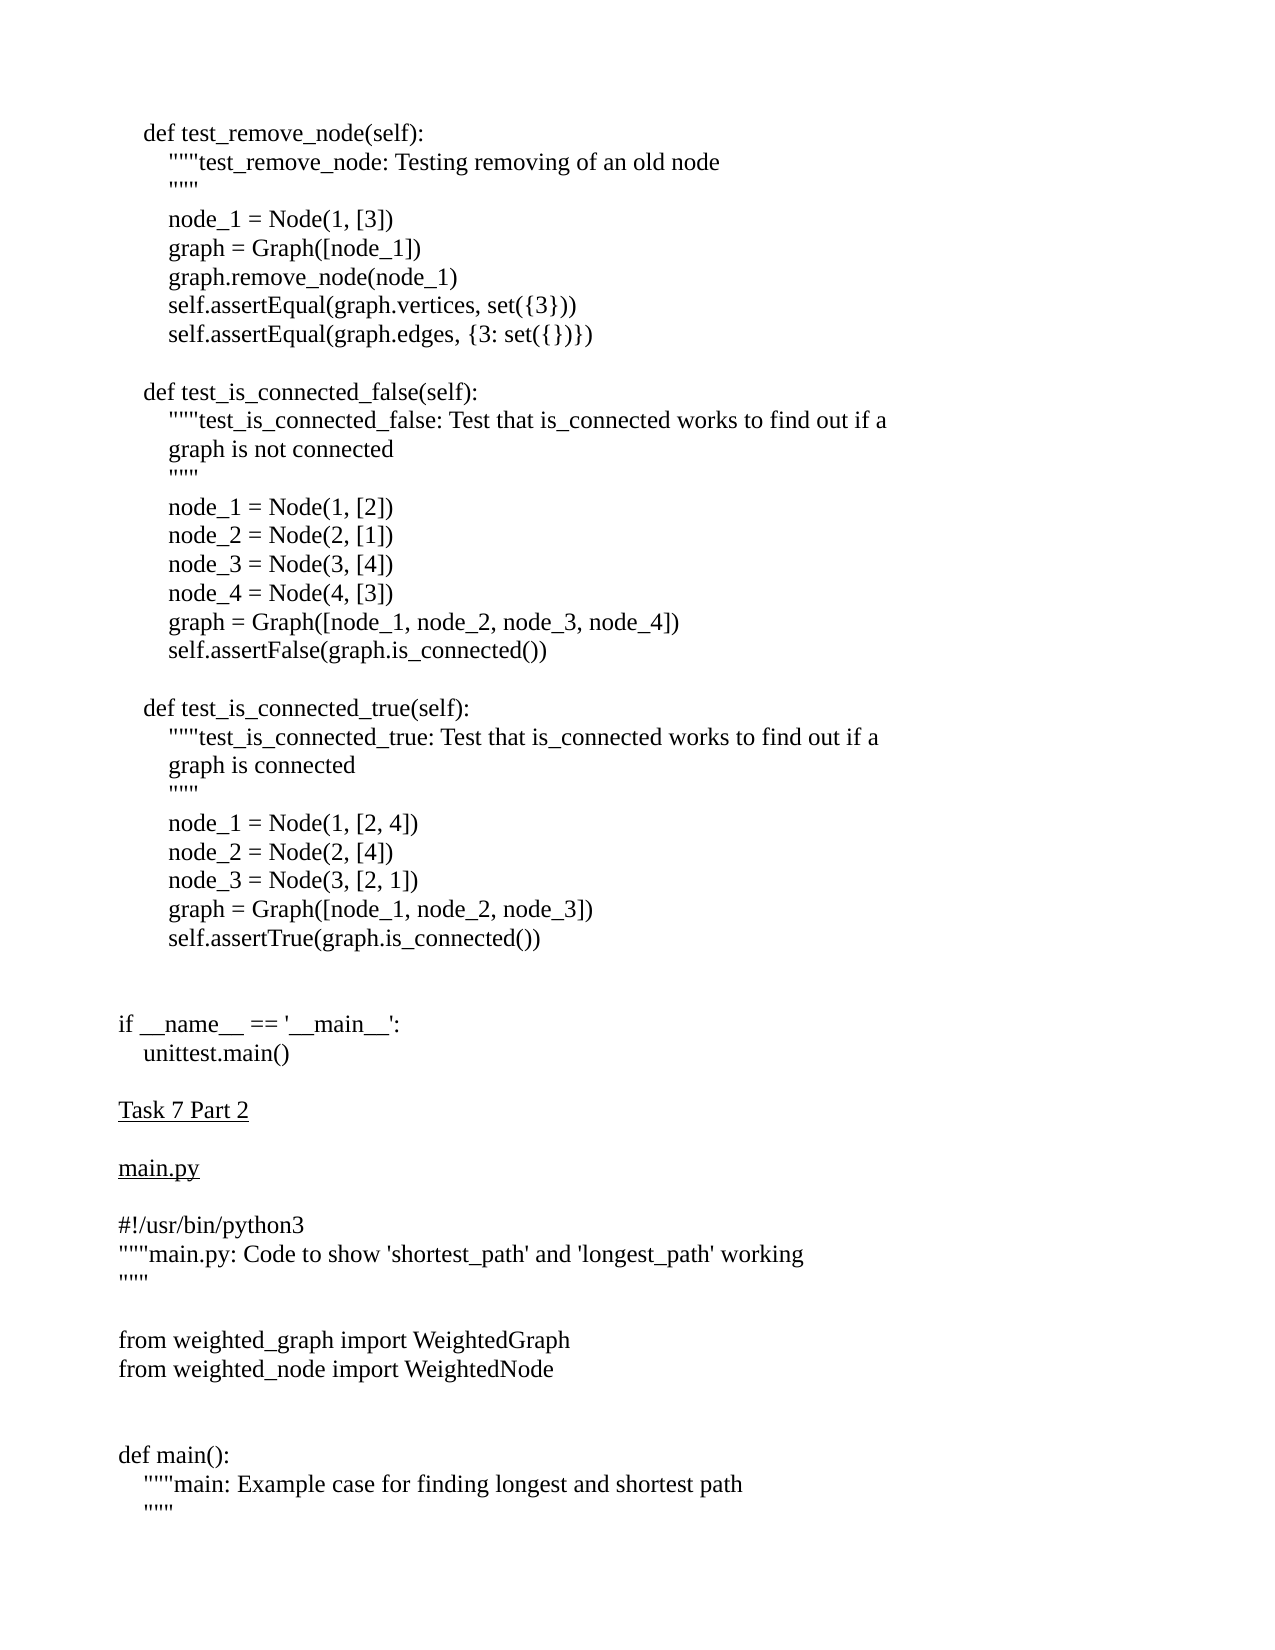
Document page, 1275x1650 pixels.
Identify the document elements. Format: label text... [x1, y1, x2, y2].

text node_1 = Node(1, [2]) [118, 492, 1157, 521]
text """ [118, 176, 1157, 204]
text from weighted_graph import WeightedGraph [118, 1326, 1157, 1354]
text def test_is_connected_true(self): [118, 693, 1157, 722]
text """ [118, 779, 1157, 808]
text Task 7 Part 2 [118, 1096, 1157, 1124]
text main.py [118, 1153, 1157, 1182]
text node_2 = Node(2, [1]) [118, 521, 1157, 549]
text graph = Graph([node_1, node_2, node_3, node_4]) [118, 607, 1157, 636]
text graph is connected [118, 751, 1157, 779]
text self.assertEqual(graph.edges, {3: set({})}) [118, 319, 1157, 348]
text """test_remove_node: Testing removing of an old node [118, 147, 1157, 176]
text if __name__ == '__main__': [118, 1009, 1157, 1038]
text unittest.main() [118, 1038, 1157, 1067]
text """test_is_connected_true: Test that is_connected works to find out if a [118, 722, 1157, 751]
text """main.py: Code to show 'shortest_path' and 'longest_path' working [118, 1239, 1157, 1268]
text def main(): [118, 1441, 1157, 1469]
text node_2 = Node(2, [4]) [118, 837, 1157, 866]
text graph.remove_node(node_1) [118, 262, 1157, 291]
text graph is not connected [118, 434, 1157, 463]
text """ [118, 1498, 1157, 1527]
text node_1 = Node(1, [3]) [118, 204, 1157, 233]
text #!/usr/bin/python3 [118, 1211, 1157, 1239]
text graph = Graph([node_1, node_2, node_3]) [118, 894, 1157, 923]
text def test_remove_node(self): [118, 118, 1157, 147]
text from weighted_node import WeightedNode [118, 1354, 1157, 1383]
text self.assertFalse(graph.is_connected()) [118, 636, 1157, 664]
text """test_is_connected_false: Test that is_connected works to find out if a [118, 406, 1157, 434]
text def test_is_connected_false(self): [118, 377, 1157, 406]
text self.assertEqual(graph.vertices, set({3})) [118, 291, 1157, 319]
text node_3 = Node(3, [4]) [118, 549, 1157, 578]
text node_4 = Node(4, [3]) [118, 578, 1157, 607]
text """ [118, 1268, 1157, 1297]
text self.assertTrue(graph.is_connected()) [118, 923, 1157, 952]
text node_1 = Node(1, [2, 4]) [118, 808, 1157, 837]
text """main: Example case for finding longest and shortest path [118, 1469, 1157, 1498]
text """ [118, 463, 1157, 492]
text graph = Graph([node_1]) [118, 233, 1157, 262]
text node_3 = Node(3, [2, 1]) [118, 866, 1157, 894]
